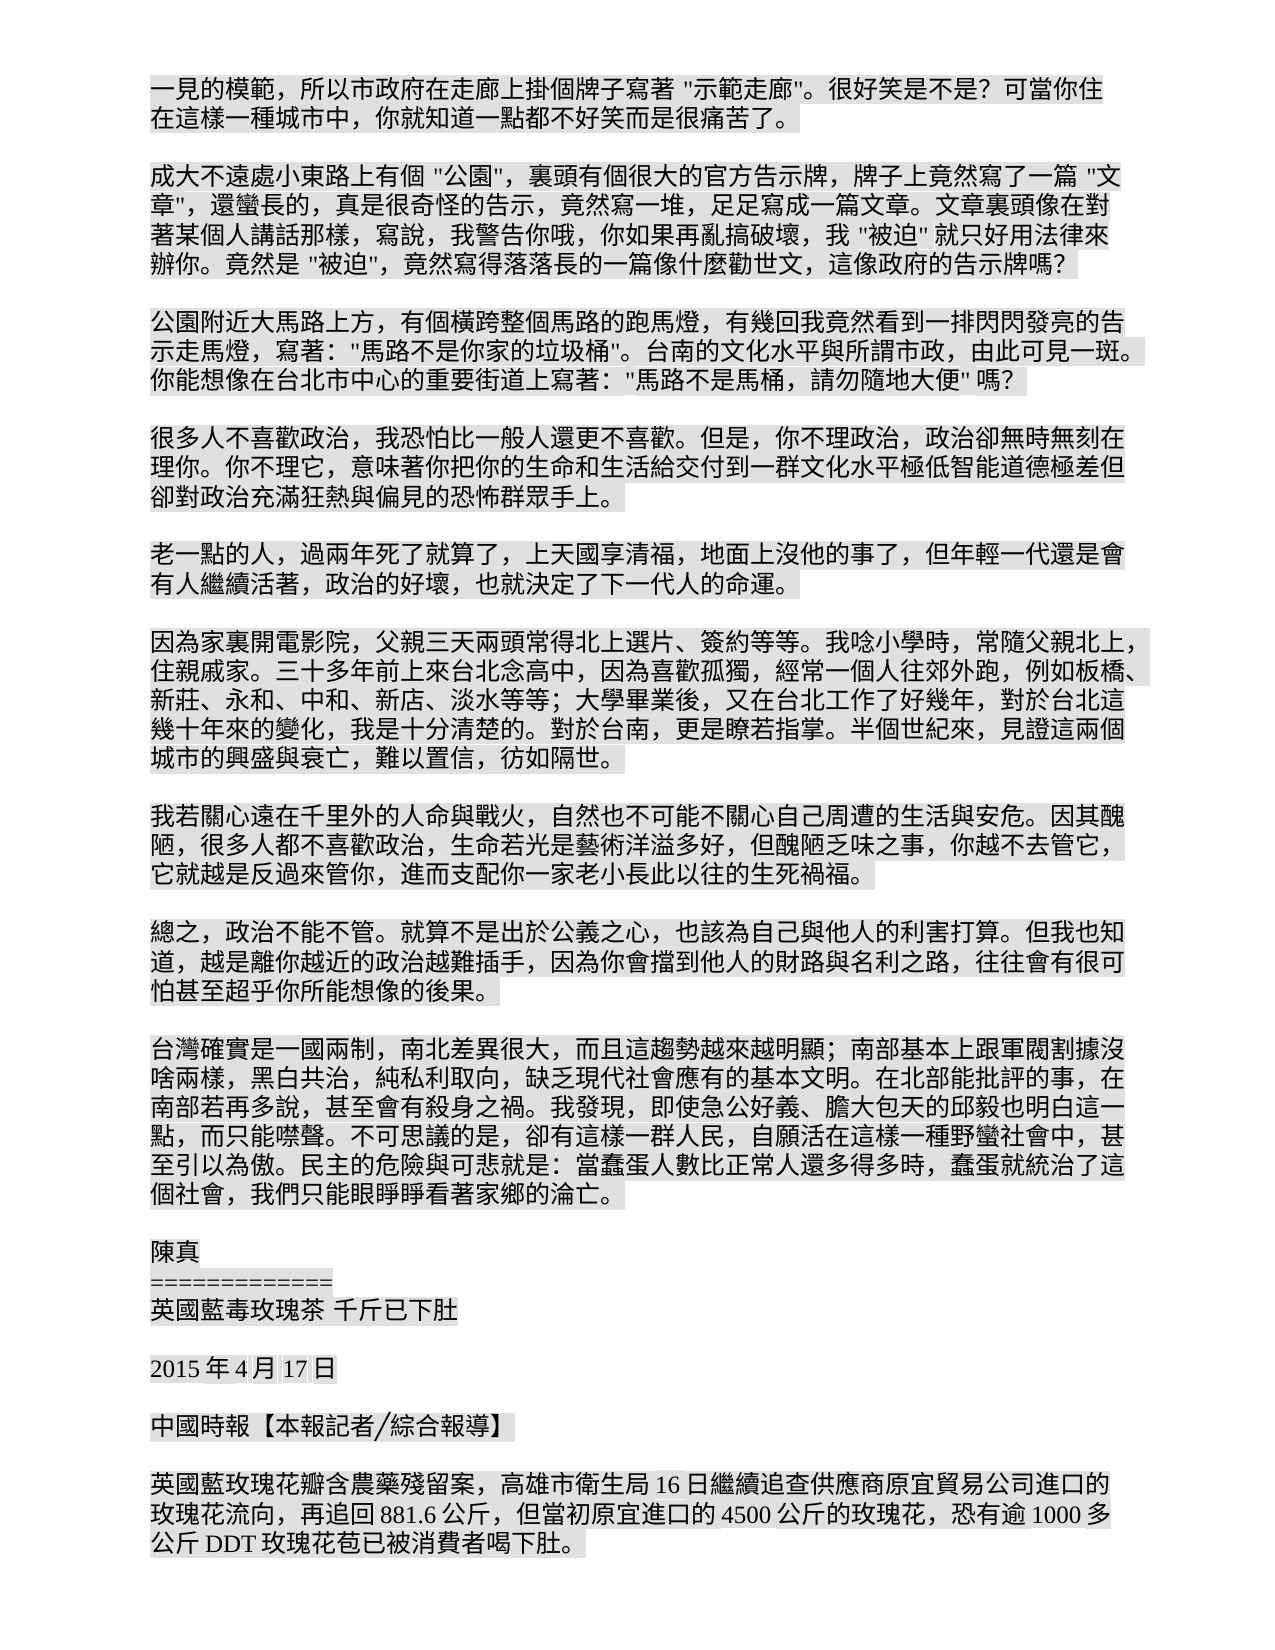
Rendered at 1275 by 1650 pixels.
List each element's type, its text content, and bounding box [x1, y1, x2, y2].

text 前一陣子的毒油事件發生在屏東，綠營卻大肆抹黑造謠說馬英九拿了多少錢，是該財團的 "門神"，完全子虛烏有。但在南部，這類永無止盡的造謠卻幾乎是南部人朗朗上口、每天都要罵上好幾句的 "事實"。有時連我到陽台晾曬個衣服，都能聽見鄰居的歐巴桑經常一邊煮飯一邊高談闊論說連戰連勝文一家 "搶我們老百姓的錢，不要臉"、"馬英九這隻狗，畜牲" 等等。 毒油事件調查結果發現，走漏風聲給財團以避免稽查的卻是綠營的屏東縣政府。毒油的事，早在事件爆發前兩三年就已經有人不斷檢舉，但屏東縣政府不理不睬，逼得檢舉人只好跨縣市跑到台中市找胡志強。 台南當然比這更離譜一萬倍，我經常懷疑，台南市政府蓋得像個美國白宮那樣冠冕堂皇，裏頭究竟有沒有人在上班？可以說根本就是無政府狀態。在台南是很 "自由" 的，只要你拳頭夠硬，後台勢力夠大，絕對沒有你不能做的事；整個城市就是你的城市，我家就是你家。 前些天出門辦個事，在商家門口暫停，地上是黃線，但我估計只會花一兩分鐘的時間，所以按下警示燈，表示暫時停車。我問老闆說，"車子暫放你家門口，會不會有人來拖吊？" 他噗嗤一笑說，"你是外地來的嗎？你有看過台南警察會這麼勤勞的嗎？然後說他車子停在那裏停十幾年也不曾被開罰單，一直取笑式地問我是哪裡人，北部來的嗎？意思是說我怎麼這麼狀況外。 我從他的口氣中聽得出來，他表面上好像在嘲笑台南市政府的荒廢與荒唐，但骨子裏其實帶有一種得意與滿意，滿意這樣一種無政府狀態下帶給他個人的種種 "方便"。 很多人說台南有什麼美食，我只能說，如果你不想洗腎，在台南吃東西最好還是小心一點，盡量避免外食。台南別的沒有，地下工廠到處都是，表面上好像是住家，其實是工廠，生產各種老闆自己絕對不敢吃的所謂 "美食" 或美食原料。 當然，我不是說每一家店都很可怕，都會用恐怖方式製作食物，我只是說，在台南，恐怖店家的比例相當高，你得睜大眼睛仔細看，如果你不想洗腎或肝硬化的話。 這幾天爆發的毒茶事件，也是發生在台南，總部就在台南所謂首善之區--東區；茶葉裏竟然有劇毒殺蟲劑DDT；而且明明是伊朗進口，竟然也能改成德國。 前一陣子不是有毒豆干事件嗎？添加一些會要人命的乳化劑什麼的，主嫌就是我的國中物理老師，父子一家人就是賺這黑心錢。但他們絕不會覺得自己黑心，因為 "大家都是這樣"，不是只有我黑而已，我只是比較倒楣被你抓來祭旗。 其實不管是毒油毒茶毒豆干毒海帶毒蝦等等等，風頭上，媒體喜歡湊熱鬧大幅報導，但是過兩天大家也就忘了，一切都還是跟以前一樣。 我當然不是說只有台南才這樣。台灣人之黑心不分南北，遍佈各行各業；即便只是多賺一點點根本微不足道的利潤，他也寧可傷害絕大多數人的健康與生命，而不會覺得良心不安。 黑是黑全台，不是只有黑台南，差別只是在於程度上還是有差別。台南是個無政府的城市，黑白共治，順我則昌，逆我則亡；以特定利益為其行事標準，而非以眾人之普遍利益為考量，正所謂沒關係就有關係，有關係就沒關係。關係夠好的話，幹啥都行。 1997年出國之前，我對台南充滿好評，對台北很感冒；那時還沒有捷運，交通混亂，空氣差。但十幾年後，南北竟然整個倒過來，台南已經不是人住的地方，恐怖到極點的混亂交通，行人完全沒有地方走路，每天只能冒生命危險走在快車道上，一邊走路一邊得不斷回頭，小心閃躲後面飛奔過來的各種車輛。可以這麼說。如果有人可以在台南因為交同違規 例如蛇行或飆車或逆向行駛而被警察攔下開單，那我就佩服你。 交通如此，更不用說污濁的空氣和極度嚴重污染的河川，以及四處可見、任意排放的各種廢水油污；還有更荒唐的，四處黑影幢幢，黑道氣燄高張，而政府是完全不存在不作為的。 我有時也很想入境隨俗，沒事故意逆向行駛，或是表演飛車特技、蛇行超車等等，很想體會一下究竟這樣的生活方式有何快感？否則的話，為何台南人這麼滿意這樣一種完全沒法想像的恐怖生活方式。 不管什麼民調，不管問什麼題目，只要是綠營掌權，台南人就會給他滿分，即便爛到實在完全超乎想像的爛，還是會在所有項目上得滿分。我是台南人，我知道台南人如何行事。 我常說，成大校門口有一段走廊，約五十公尺長，走廊上依舊堆滿雜物包括瓦斯桶，商家就在走廊上煮飯作菜做生意，但這走廊勉強挪出一個僅供一人通過的空間，算是台南難得一見的模範，所以市政府在走廊上掛個牌子寫著 "示範走廊"。很好笑是不是？可當你住在這樣一種城市中，你就知道一點都不好笑而是很痛苦了。 成大不遠處小東路上有個 "公園"，裏頭有個很大的官方告示牌，牌子上竟然寫了一篇 "文章"，還蠻長的，真是很奇怪的告示，竟然寫一堆，足足寫成一篇文章。文章裏頭像在對著某個人講話那樣，寫說，我警告你哦，你如果再亂搞破壞，我 "被迫" 就只好用法律來辦你。竟然是 "被迫"，竟然寫得落落長的一篇像什麼勸世文，這像政府的告示牌嗎？ 公園附近大馬路上方，有個橫跨整個馬路的跑馬燈，有幾回我竟然看到一排閃閃發亮的告示走馬燈，寫著："馬路不是你家的垃圾桶"。台南的文化水平與所謂市政，由此可見一斑。你能想像在台北市中心的重要街道上寫著："馬路不是馬桶，請勿隨地大便" 嗎？ 很多人不喜歡政治，我恐怕比一般人還更不喜歡。但是，你不理政治，政治卻無時無刻在理你。你不理它，意味著你把你的生命和生活給交付到一群文化水平極低智能道德極差但卻對政治充滿狂熱與偏見的恐怖群眾手上。 老一點的人，過兩年死了就算了，上天國享清福，地面上沒他的事了，但年輕一代還是會有人繼續活著，政治的好壞，也就決定了下一代人的命運。 因為家裏開電影院，父親三天兩頭常得北上選片、簽約等等。我唸小學時，常隨父親北上，住親戚家。三十多年前上來台北念高中，因為喜歡孤獨，經常一個人往郊外跑，例如板橋、新莊、永和、中和、新店、淡水等等；大學畢業後，又在台北工作了好幾年，對於台北這幾十年來的變化，我是十分清楚的。對於台南，更是瞭若指掌。半個世紀來，見證這兩個城市的興盛與衰亡，難以置信，彷如隔世。 我若關心遠在千里外的人命與戰火，自然也不可能不關心自己周遭的生活與安危。因其醜陋，很多人都不喜歡政治，生命若光是藝術洋溢多好，但醜陋乏味之事，你越不去管它，它就越是反過來管你，進而支配你一家老小長此以往的生死禍福。 總之，政治不能不管。就算不是出於公義之心，也該為自己與他人的利害打算。但我也知道，越是離你越近的政治越難插手，因為你會擋到他人的財路與名利之路，往往會有很可怕甚至超乎你所能想像的後果。 台灣確實是一國兩制，南北差異很大，而且這趨勢越來越明顯；南部基本上跟軍閥割據沒啥兩樣，黑白共治，純私利取向，缺乏現代社會應有的基本文明。在北部能批評的事，在南部若再多說，甚至會有殺身之禍。我發現，即使急公好義、膽大包天的邱毅也明白這一點，而只能噤聲。不可思議的是，卻有這樣一群人民，自願活在這樣一種野蠻社會中，甚至引以為傲。民主的危險與可悲就是：當蠢蛋人數比正常人還多得多時，蠢蛋就統治了這個社會，我們只能眼睜睜看著家鄉的淪亡。 陳真 ============= 英國藍毒玫瑰茶 千斤已下肚 2015年4月17日 中國時報【本報記者╱綜合報導】 英國藍玫瑰花瓣含農藥殘留案，高雄市衛生局16日繼續追查供應商原宜貿易公司進口的玫瑰花流向，再追回881.6公斤，但當初原宜進口的4500公斤的玫瑰花，恐有逾1000多公斤DDT玫瑰花苞已被消費者喝下肚。 英國藍DDT玫瑰花瓣冰茶事件爆出延遲公開、罔顧消費者健康之情後，台南市衛生局長林聖哲口頭自請處分、副局長林碧芬等人遭記申誡處分，但林碧芬認為，當初抽驗的是苗栗縣，「依照SOP」應由抽檢的縣市發布；但苗栗縣衛生局長彭基山則認為，「依往例」應由總公司所在地的衛生局發布檢出消息。兩地衛生局各說各話，卻無法掩蓋延遲發布罔顧國人健康的事實。 [150, 75, 1125, 1558]
